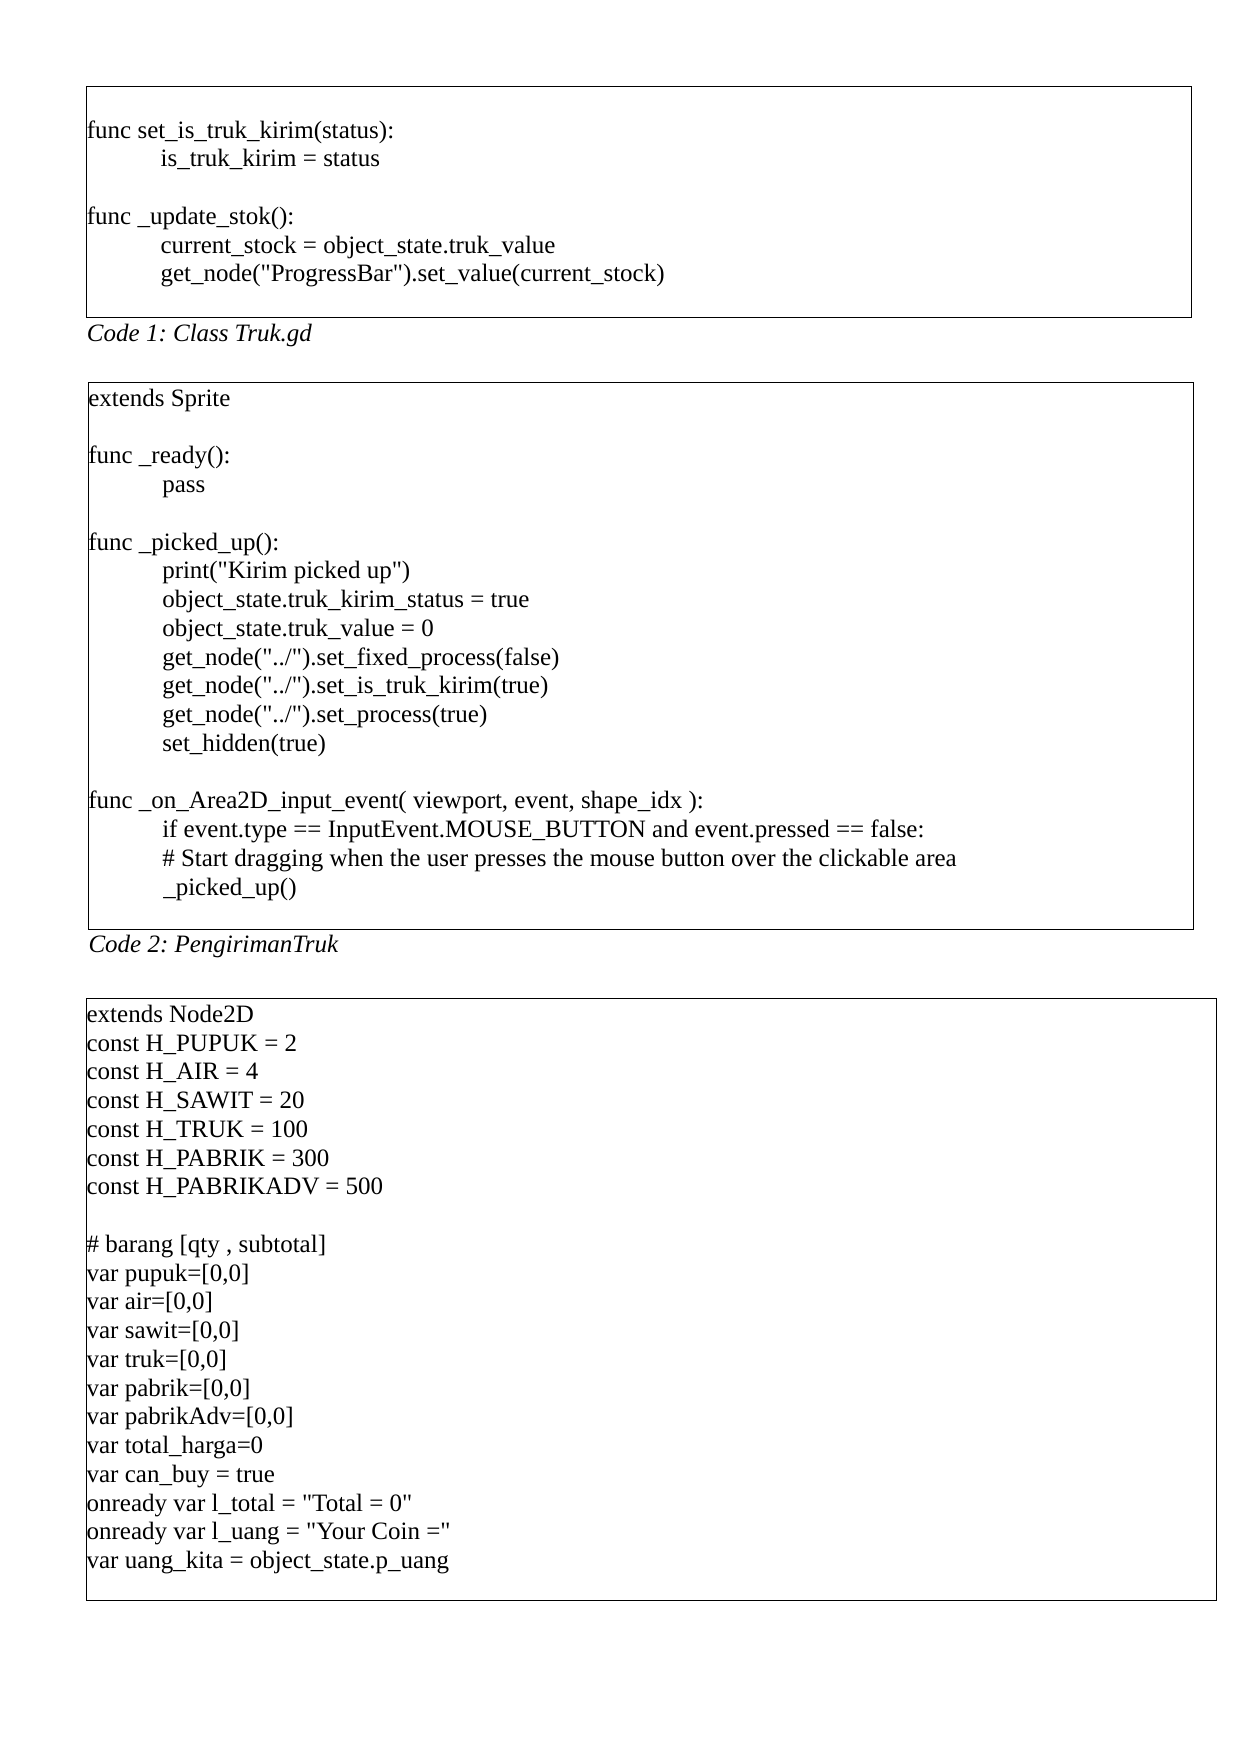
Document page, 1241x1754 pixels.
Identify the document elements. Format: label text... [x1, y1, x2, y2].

text Code 2: PengirimanTruk [88, 930, 1193, 958]
text Code 2: PengirimanTruk [89, 395, 1193, 929]
text Code 1: Class Truk.gd [87, 318, 1192, 347]
text Code 1: Class Truk.gd [87, 98, 1191, 317]
